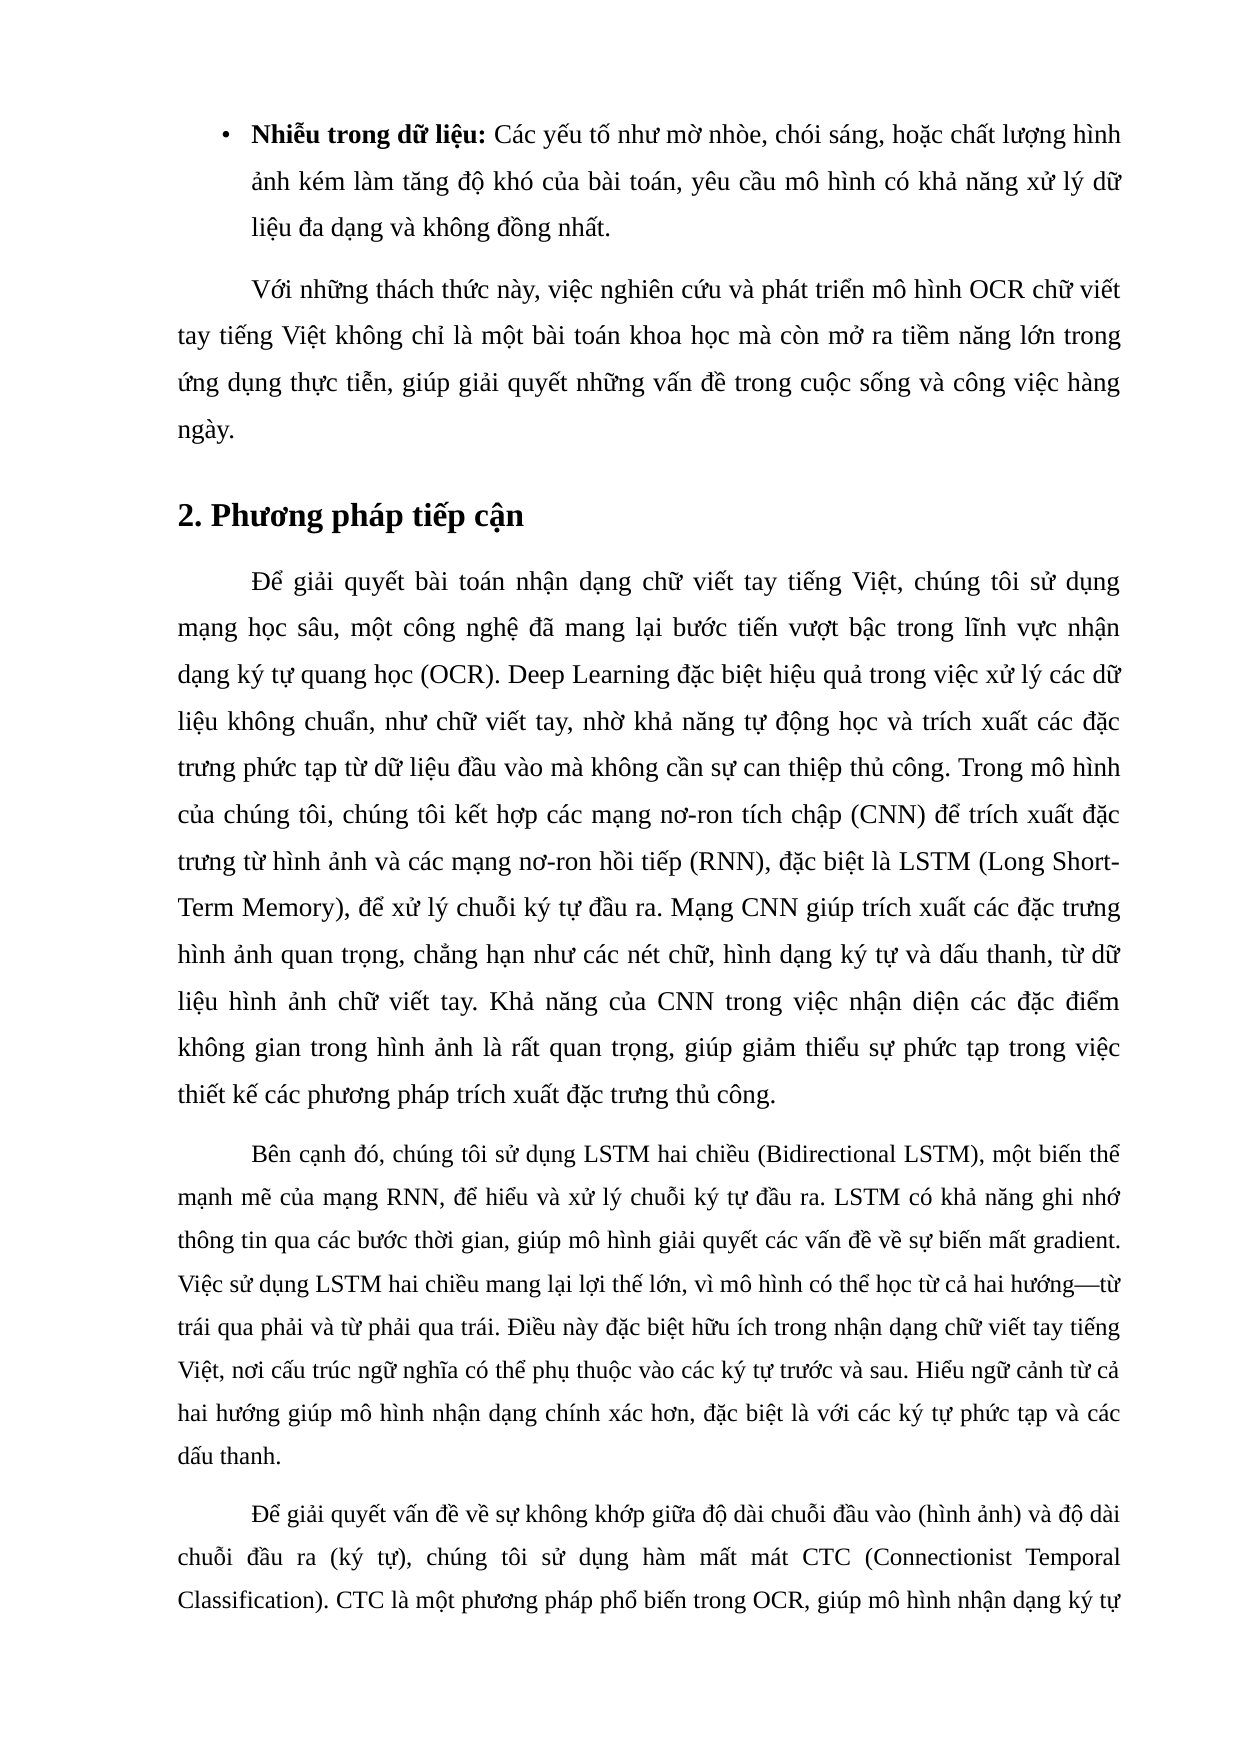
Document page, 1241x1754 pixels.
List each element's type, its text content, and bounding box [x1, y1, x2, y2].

text Bên cạnh đó, chúng tôi sử dụng LSTM hai chiều (Bidirectional LSTM), một biến thể mạnh mẽ của mạng RNN, để hiểu và xử lý chuỗi ký tự đầu ra. LSTM có khả năng ghi nhớ thông tin qua các bước thời gian, giúp mô hình giải quyết các vấn đề về sự biến mất gradient. Việc sử dụng LSTM hai chiều mang lại lợi thế lớn, vì mô hình có thể học từ cả hai hướng—từ trái qua phải và từ phải qua trái. Điều này đặc biệt hữu ích trong nhận dạng chữ viết tay tiếng Việt, nơi cấu trúc ngữ nghĩa có thể phụ thuộc vào các ký tự trước và sau. Hiểu ngữ cảnh từ cả hai hướng giúp mô hình nhận dạng chính xác hơn, đặc biệt là với các ký tự phức tạp và các dấu thanh. [177, 1139, 1122, 1470]
list Nhiễu trong dữ liệu: Các yếu tố như mờ nhòe, chói sáng, hoặc chất lượng hình ảnh kém làm tăng độ khó của bài toán, yêu cầu mô hình có khả năng xử lý dữ liệu đa dạng và không đồng nhất. [222, 118, 1122, 243]
text Với những thách thức này, việc nghiên cứu và phát triển mô hình OCR chữ viết tay tiếng Việt không chỉ là một bài toán khoa học mà còn mở ra tiềm năng lớn trong ứng dụng thực tiễn, giúp giải quyết những vấn đề trong cuộc sống và công việc hàng ngày. [177, 273, 1122, 444]
text Để giải quyết bài toán nhận dạng chữ viết tay tiếng Việt, chúng tôi sử dụng mạng học sâu, một công nghệ đã mang lại bước tiến vượt bậc trong lĩnh vực nhận dạng ký tự quang học (OCR). Deep Learning đặc biệt hiệu quả trong việc xử lý các dữ liệu không chuẩn, như chữ viết tay, nhờ khả năng tự động học và trích xuất các đặc trưng phức tạp từ dữ liệu đầu vào mà không cần sự can thiệp thủ công. Trong mô hình của chúng tôi, chúng tôi kết hợp các mạng nơ-ron tích chập (CNN) để trích xuất đặc trưng từ hình ảnh và các mạng nơ-ron hồi tiếp (RNN), đặc biệt là LSTM (Long Short-Term Memory), để xử lý chuỗi ký tự đầu ra. Mạng CNN giúp trích xuất các đặc trưng hình ảnh quan trọng, chẳng hạn như các nét chữ, hình dạng ký tự và dấu thanh, từ dữ liệu hình ảnh chữ viết tay. Khả năng của CNN trong việc nhận diện các đặc điểm không gian trong hình ảnh là rất quan trọng, giúp giảm thiểu sự phức tạp trong việc thiết kế các phương pháp trích xuất đặc trưng thủ công. [177, 565, 1122, 1109]
text Để giải quyết vấn đề về sự không khớp giữa độ dài chuỗi đầu vào (hình ảnh) và độ dài chuỗi đầu ra (ký tự), chúng tôi sử dụng hàm mất mát CTC (Connectionist Temporal Classification). CTC là một phương pháp phổ biến trong OCR, giúp mô hình nhận dạng ký tự [177, 1499, 1122, 1614]
subtitle 2. Phương pháp tiếp cận [177, 495, 1122, 533]
